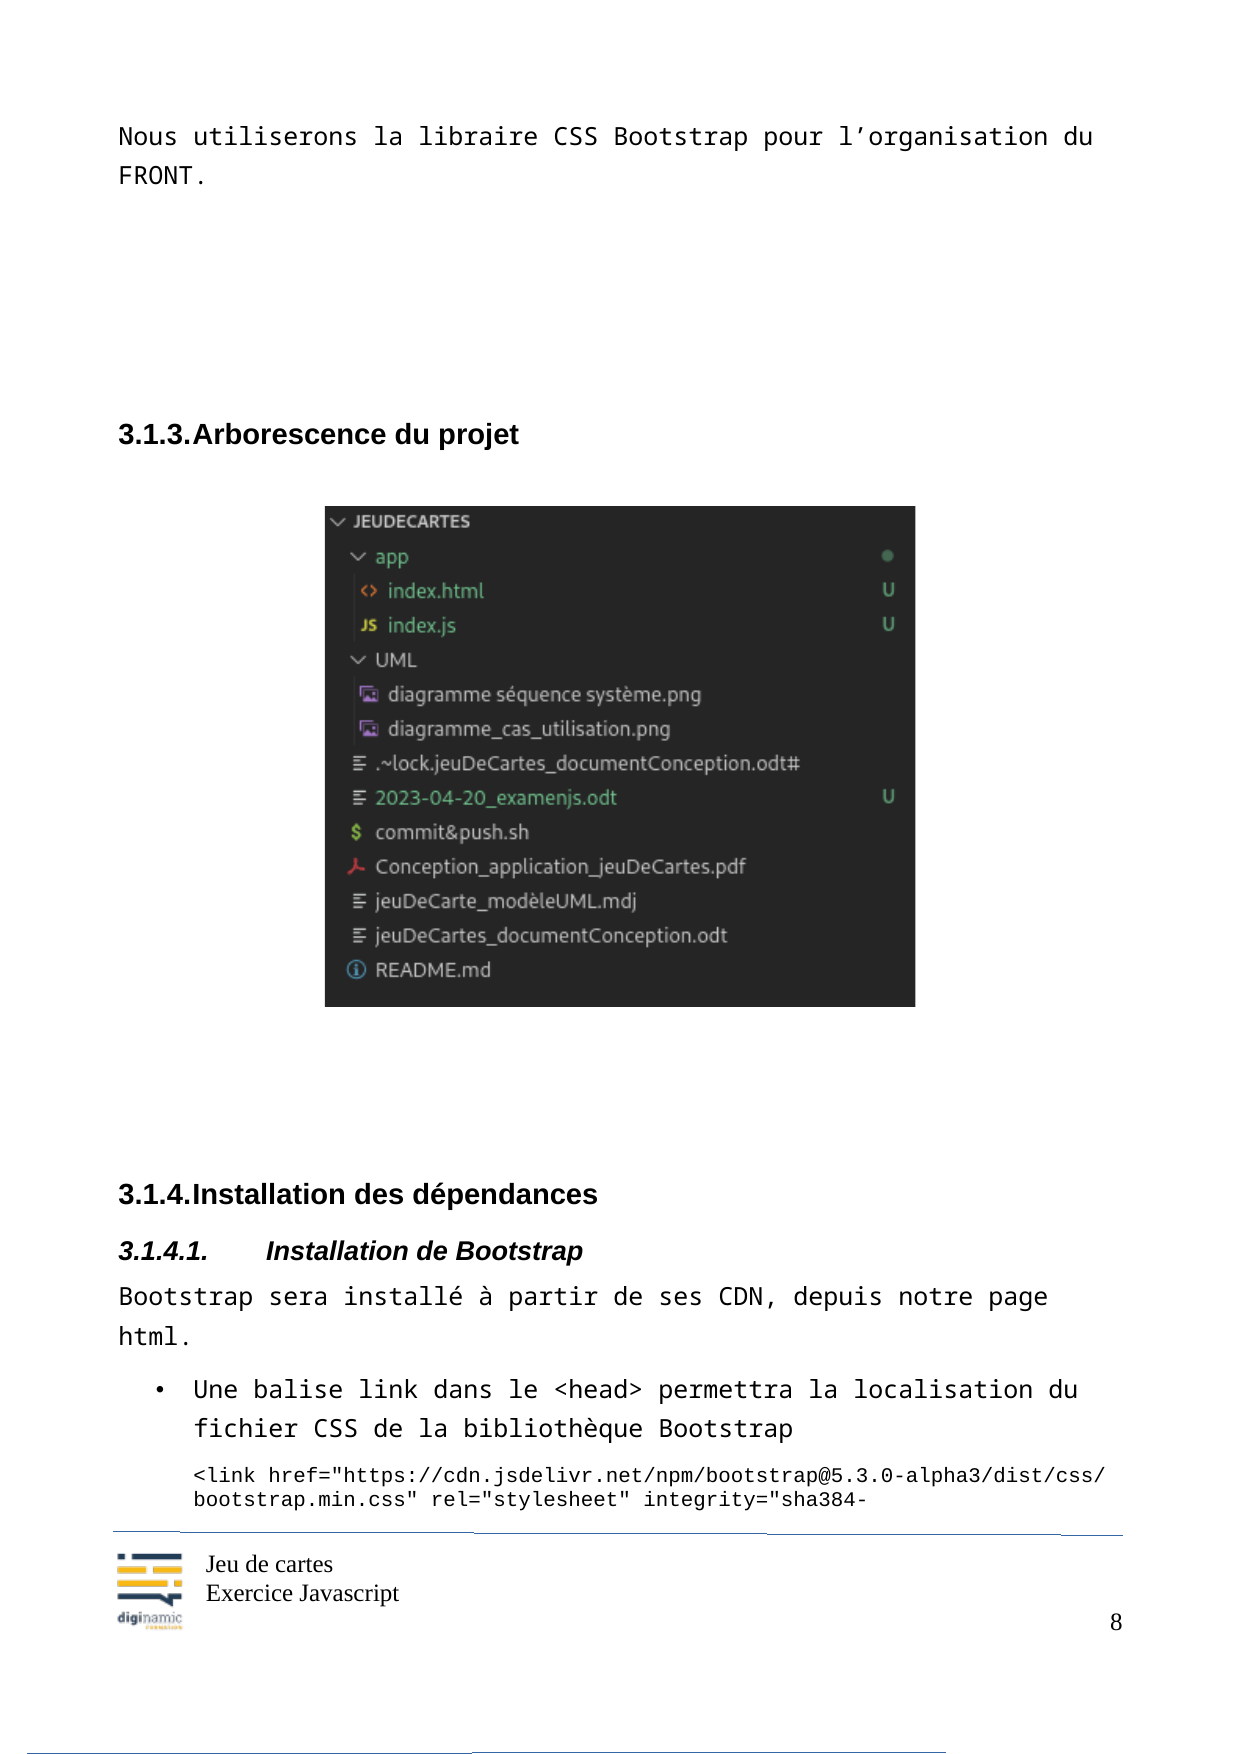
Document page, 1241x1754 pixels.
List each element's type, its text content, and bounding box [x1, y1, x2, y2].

text Bootstrap sera installé à partir de ses CDN, depuis notre page html. [118, 1279, 1122, 1352]
subtitle Installation des dépendances [118, 1177, 1122, 1210]
picture [115, 1551, 186, 1632]
picture [324, 506, 916, 1007]
subtitle Arborescence du projet [118, 417, 1122, 451]
text Nous utiliserons la libraire CSS Bootstrap pour l’organisation du FRONT. [118, 118, 1122, 191]
subtitle Installation de Bootstrap [118, 1235, 1122, 1267]
list Une balise link dans le <head> permettra la localisation du fichier CSS de la bibliothèque Bootstrap [156, 1372, 1122, 1445]
list <link href="https://cdn.jsdelivr.net/npm/bootstrap@5.3.0-alpha3/dist/css/bootstrap.min.css" rel="stylesheet" integrity="sha384- [156, 1465, 1122, 1512]
